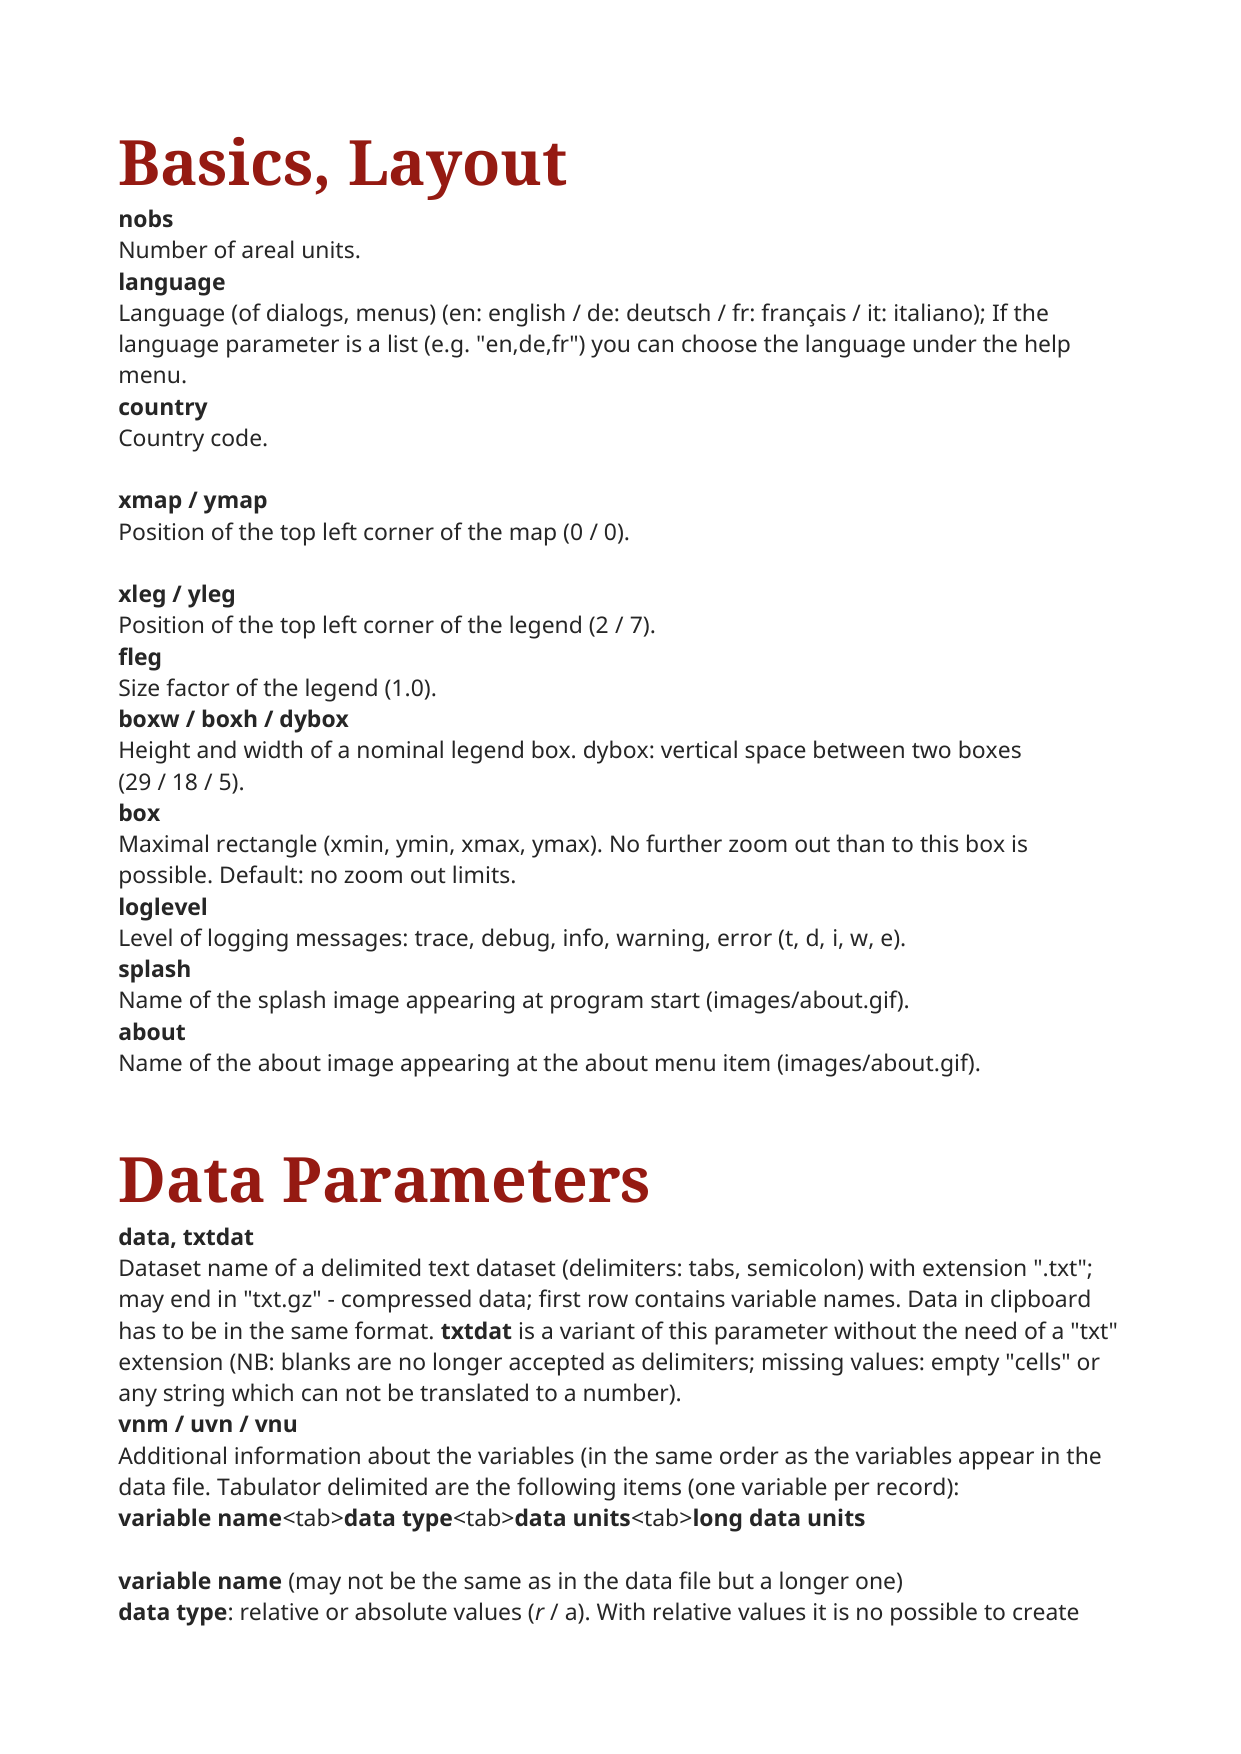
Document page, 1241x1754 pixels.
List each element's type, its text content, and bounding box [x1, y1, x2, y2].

text Additional information about the variables (in the same order as the variables appear in the data file. Tabulator delimited are the following items (one variable per record): [118, 1439, 1122, 1502]
text Dataset name of a delimited text dataset (delimiters: tabs, semicolon) with extension ".txt"; may end in "txt.gz" - compressed data; first row contains variable names. Data in clipboard has to be in the same format. txtdat is a variant of this parameter without the need of a "txt" extension (NB: blanks are no longer accepted as delimiters; missing values: empty "cells" or any string which can not be translated to a number). [118, 1252, 1122, 1408]
text Position of the top left corner of the map (0 / 0). [118, 516, 1122, 547]
text Number of areal units. [118, 234, 1122, 266]
text splash [118, 953, 1122, 984]
text variable name (may not be the same as in the data file but a longer one) [118, 1564, 1122, 1596]
text fleg [118, 641, 1122, 672]
text xleg / yleg [118, 578, 1122, 609]
text variable name<tab>data type<tab>data units<tab>long data units [118, 1502, 1122, 1533]
text Height and width of a nominal legend box. dybox: vertical space between two boxes (29 / 18 / 5). [118, 734, 1122, 797]
text Level of logging messages: trace, debug, info, warning, error (t, d, i, w, e). [118, 922, 1122, 953]
text Data Parameters [118, 1136, 1122, 1221]
text loglevel [118, 891, 1122, 922]
text nobs [118, 203, 1122, 234]
text Language (of dialogs, menus) (en: english / de: deutsch / fr: français / it: italiano); If the language parameter is a list (e.g. "en,de,fr") you can choose the language under the help menu. [118, 297, 1122, 391]
text Maximal rectangle (xmin, ymin, xmax, ymax). No further zoom out than to this box is possible. Default: no zoom out limits. [118, 828, 1122, 891]
text Position of the top left corner of the legend (2 / 7). [118, 609, 1122, 641]
text xmap / ymap [118, 484, 1122, 516]
text Country code. [118, 422, 1122, 453]
text Basics, Layout [118, 118, 1122, 203]
text country [118, 391, 1122, 422]
text Name of the splash image appearing at program start (images/about.gif). [118, 984, 1122, 1016]
text Name of the about image appearing at the about menu item (images/about.gif). [118, 1047, 1122, 1078]
text data type: relative or absolute values (r / a). With relative values it is no possible to create [118, 1596, 1122, 1627]
text about [118, 1016, 1122, 1047]
text vnm / uvn / vnu [118, 1408, 1122, 1439]
text language [118, 266, 1122, 297]
text box [118, 797, 1122, 828]
text Size factor of the legend (1.0). [118, 672, 1122, 703]
text boxw / boxh / dybox [118, 703, 1122, 734]
text data, txtdat [118, 1221, 1122, 1252]
